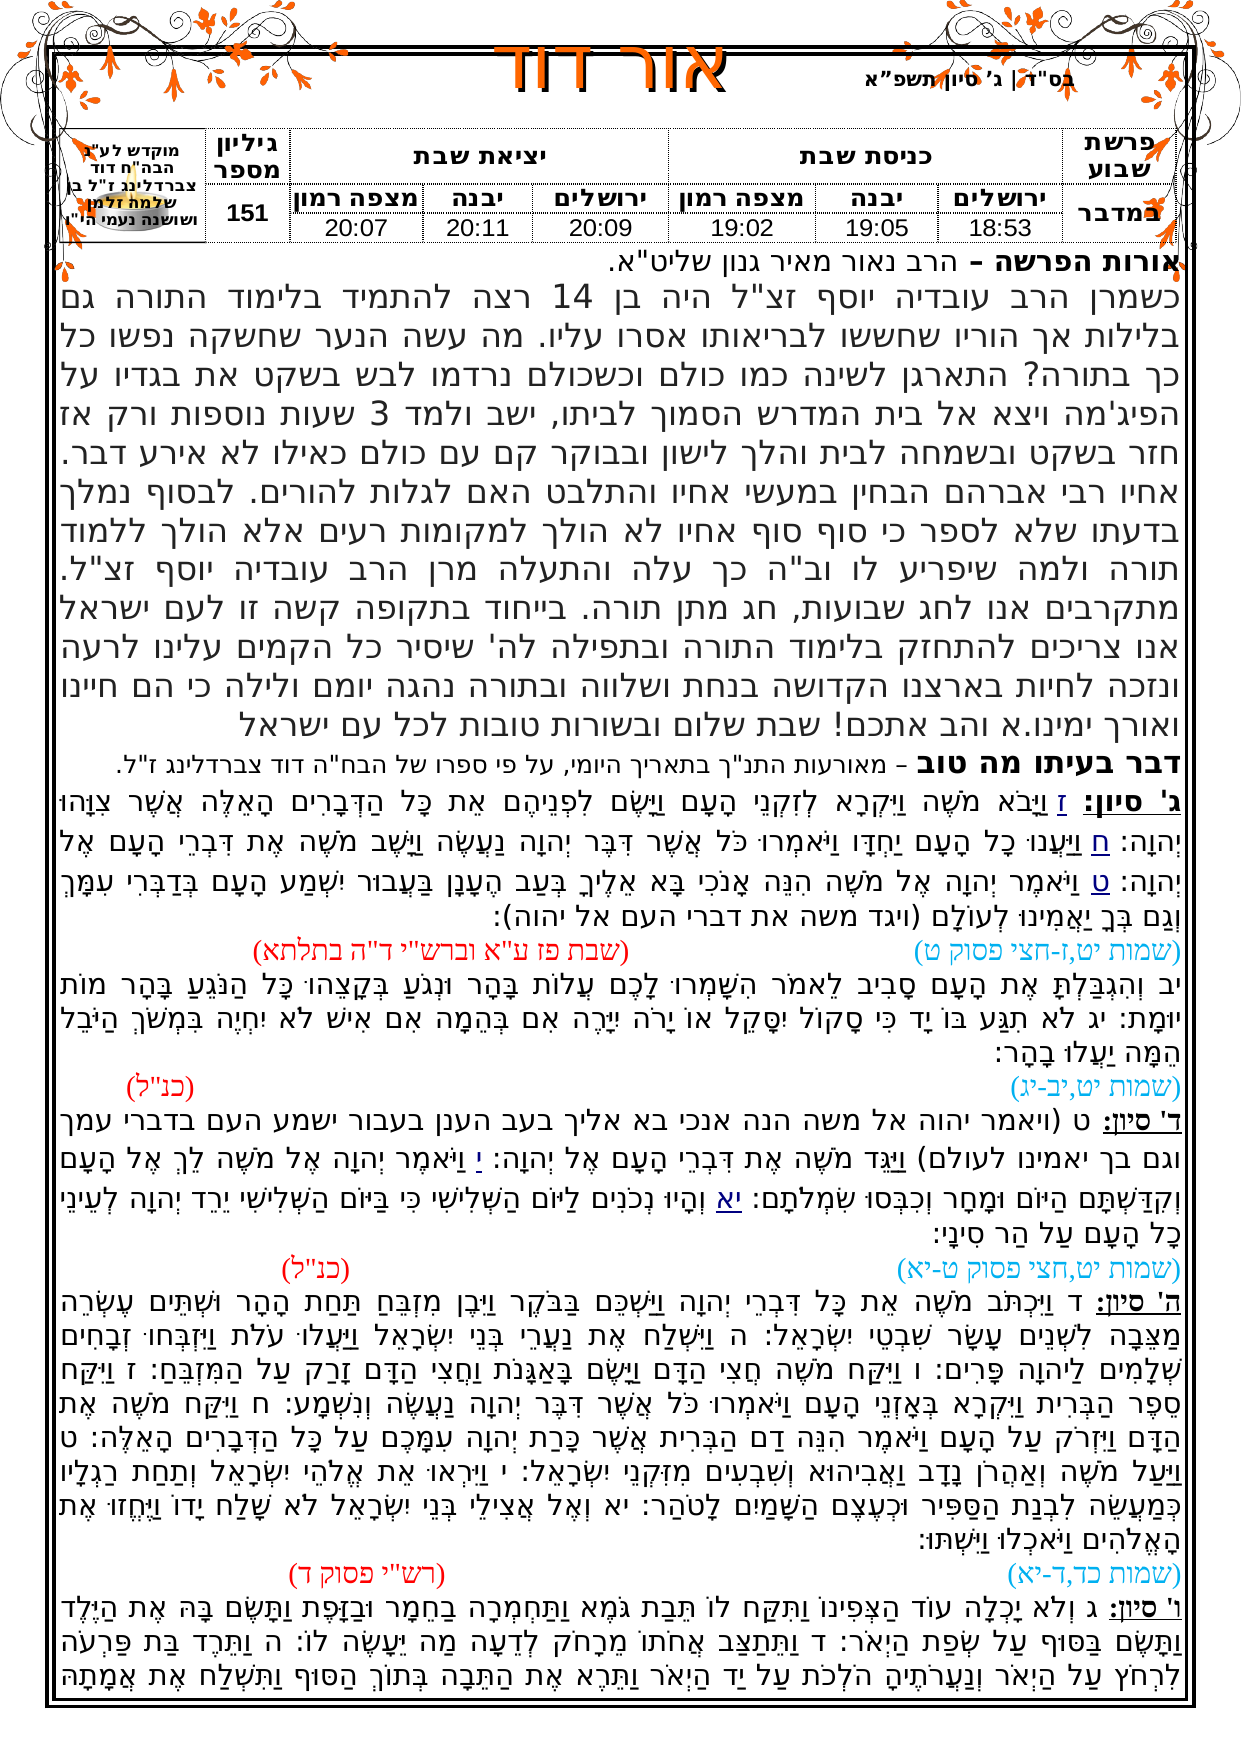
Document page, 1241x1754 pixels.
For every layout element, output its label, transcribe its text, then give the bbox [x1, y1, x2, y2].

list ד' סיון: ט (ויאמר יהוה אל משה הנה אנכי בא אליך בעב הענן בעבור ישמע העם בדברי עמך וגם בך יאמינו לעולם) וַיַּגֵּד מֹשֶׁה אֶת דִּבְרֵי הָעָם אֶל יְהוָה: י וַיֹּאמֶר יְהוָה אֶל מֹשֶׁה לֵךְ אֶל הָעָם וְקִדַּשְׁתָּם הַיּוֹם וּמָחָר וְכִבְּסוּ שִׂמְלֹתָם: יא וְהָיוּ נְכֹנִים לַיּוֹם הַשְּׁלִישִׁי כִּי בַּיּוֹם הַשְּׁלִישִׁי יֵרֵד יְהוָה לְעֵינֵי כָל הָעָם עַל הַר סִינָי: [59, 1103, 1182, 1251]
picture [892, 56, 1185, 282]
list (שמות יט,חצי פסוק ט-יא) (כנ"ל) [59, 1251, 1182, 1284]
picture [892, 49, 1192, 282]
text כשמרן הרב עובדיה יוסף זצ"ל היה בן 14 רצה להתמיד בלימוד התורה גם בלילות אך הוריו שחששו לבריאותו אסרו עליו. מה עשה הנער שחשקה נפשו כל כך בתורה? התארגן לשינה כמו כולם וכשכולם נרדמו לבש בשקט את בגדיו על הפיג'מה ויצא אל בית המדרש הסמוך לביתו, ישב ולמד 3 שעות נוספות ורק אז חזר בשקט ובשמחה לבית והלך לישון ובבוקר קם עם כולם כאילו לא אירע דבר.אחיו רבי אברהם הבחין במעשי אחיו והתלבט האם לגלות להורים. לבסוף נמלך בדעתו שלא לספר כי סוף סוף אחיו לא הולך למקומות רעים אלא הולך ללמוד תורה ולמה שיפריע לו וב"ה כך עלה והתעלה מרן הרב עובדיה יוסף זצ"ל. מתקרבים אנו לחג שבועות, חג מתן תורה. בייחוד בתקופה קשה זו לעם ישראל אנו צריכים להתחזק בלימוד התורה ובתפילה לה' שיסיר כל הקמים עלינו לרעה ונזכה לחיות בארצנו הקדושה בנחת ושלווה ובתורה נהגה יומם ולילה כי הם חיינו ואורך ימינו.א והב אתכם! שבת שלום ובשורות טובות לכל עם ישראל [59, 278, 1182, 744]
list (שמות יט,ז-חצי פסוק ט) (שבת פז ע"א וברש"י ד"ה בתלתא) [59, 933, 1182, 967]
picture [0, 0, 349, 282]
list ג' סיון: ז וַיָּבֹא מֹשֶׁה וַיִּקְרָא לְזִקְנֵי הָעָם וַיָּשֶׂם לִפְנֵיהֶם אֵת כָּל הַדְּבָרִים הָאֵלֶּה אֲשֶׁר צִוָּהוּ יְהוָה: ח וַיַּעֲנוּ כָל הָעָם יַחְדָּו וַיֹּאמְרוּ כֹּל אֲשֶׁר דִּבֶּר יְהוָה נַעֲשֶׂה וַיָּשֶׁב מֹשֶׁה אֶת דִּבְרֵי הָעָם אֶל יְהוָה: ט וַיֹּאמֶר יְהוָה אֶל מֹשֶׁה הִנֵּה אָנֹכִי בָּא אֵלֶיךָ בְּעַב הֶעָנָן בַּעֲבוּר יִשְׁמַע הָעָם בְּדַבְּרִי עִמָּךְ וְגַם בְּךָ יַאֲמִינוּ לְעוֹלָם (ויגד משה את דברי העם אל יהוה): [59, 781, 1182, 933]
text אורות הפרשה – הרב נאור מאיר גנון שליט"א. [349, 112, 892, 278]
picture [341, 221, 349, 234]
list ה' סיון: ד וַיִּכְתֹּב מֹשֶׁה אֵת כָּל דִּבְרֵי יְהוָה וַיַּשְׁכֵּם בַּבֹּקֶר וַיִּבֶן מִזְבֵּחַ תַּחַת הָהָר וּשְׁתֵּים עֶשְׂרֵה מַצֵּבָה לִשְׁנֵים עָשָׂר שִׁבְטֵי יִשְׂרָאֵל: ה וַיִּשְׁלַח אֶת נַעֲרֵי בְּנֵי יִשְׂרָאֵל וַיַּעֲלוּ עֹלֹת וַיִּזְבְּחוּ זְבָחִים שְׁלָמִים לַיהוָה פָּרִים: ו וַיִּקַּח מֹשֶׁה חֲצִי הַדָּם וַיָּשֶׂם בָּאַגָּנֹת וַחֲצִי הַדָּם זָרַק עַל הַמִּזְבֵּחַ: ז וַיִּקַּח סֵפֶר הַבְּרִית וַיִּקְרָא בְּאָזְנֵי הָעָם וַיֹּאמְרוּ כֹּל אֲשֶׁר דִּבֶּר יְהוָה נַעֲשֶׂה וְנִשְׁמָע: ח וַיִּקַּח מֹשֶׁה אֶת הַדָּם וַיִּזְרֹק עַל הָעָם וַיֹּאמֶר הִנֵּה דַם הַבְּרִית אֲשֶׁר כָּרַת יְהוָה עִמָּכֶם עַל כָּל הַדְּבָרִים הָאֵלֶּה: ט וַיַּעַל מֹשֶׁה וְאַהֲרֹן נָדָב וַאֲבִיהוּא וְשִׁבְעִים מִזִּקְנֵי יִשְׂרָאֵל: י וַיִּרְאוּ אֵת אֱלֹהֵי יִשְׂרָאֵל וְתַחַת רַגְלָיו כְּמַעֲשֵׂה לִבְנַת הַסַּפִּיר וּכְעֶצֶם הַשָּׁמַיִם לָטֹהַר: יא וְאֶל אֲצִילֵי בְּנֵי יִשְׂרָאֵל לֹא שָׁלַח יָדוֹ וַיֶּחֱזוּ אֶת הָאֱלֹהִים וַיֹּאכְלוּ וַיִּשְׁתּוּ: [59, 1284, 1182, 1556]
text דבר בעיתו מה טוב – מאורעות התנ"ך בתאריך היומי, על פי ספרו של הבח"ה דוד צברדלינג ז"ל. [59, 744, 1182, 781]
list (שמות כד,ד-יא) (רש"י פסוק ד) [59, 1556, 1182, 1590]
list יב וְהִגְבַּלְתָּ אֶת הָעָם סָבִיב לֵאמֹר הִשָּׁמְרוּ לָכֶם עֲלוֹת בָּהָר וּנְגֹעַ בְּקָצֵהוּ כָּל הַנֹּגֵעַ בָּהָר מוֹת יוּמָת: יג לֹא תִגַּע בּוֹ יָד כִּי סָקוֹל יִסָּקֵל אוֹ יָרֹה יִיָּרֶה אִם בְּהֵמָה אִם אִישׁ לֹא יִחְיֶה בִּמְשֹׁךְ הַיֹּבֵל הֵמָּה יַעֲלוּ בָהָר: [59, 967, 1182, 1069]
picture [892, 0, 1241, 282]
list ו' סיון: ג וְלֹא יָכְלָה עוֹד הַצְּפִינוֹ וַתִּקַּח לוֹ תֵּבַת גֹּמֶא וַתַּחְמְרָה בַחֵמָר וּבַזָּפֶת וַתָּשֶׂם בָּהּ אֶת הַיֶּלֶד וַתָּשֶׂם בַּסּוּף עַל שְׂפַת הַיְאֹר: ד וַתֵּתַצַּב אֲחֹתוֹ מֵרָחֹק לְדֵעָה מַה יֵּעָשֶׂה לוֹ: ה וַתֵּרֶד בַּת פַּרְעֹה לִרְחֹץ עַל הַיְאֹר וְנַעֲרֹתֶיהָ הֹלְכֹת עַל יַד הַיְאֹר וַתֵּרֶא אֶת הַתֵּבָה בְּתוֹךְ הַסּוּף וַתִּשְׁלַח אֶת אֲמָתָהּ [59, 1590, 1182, 1692]
list (שמות יט,יב-יג) (כנ"ל) [59, 1069, 1182, 1103]
